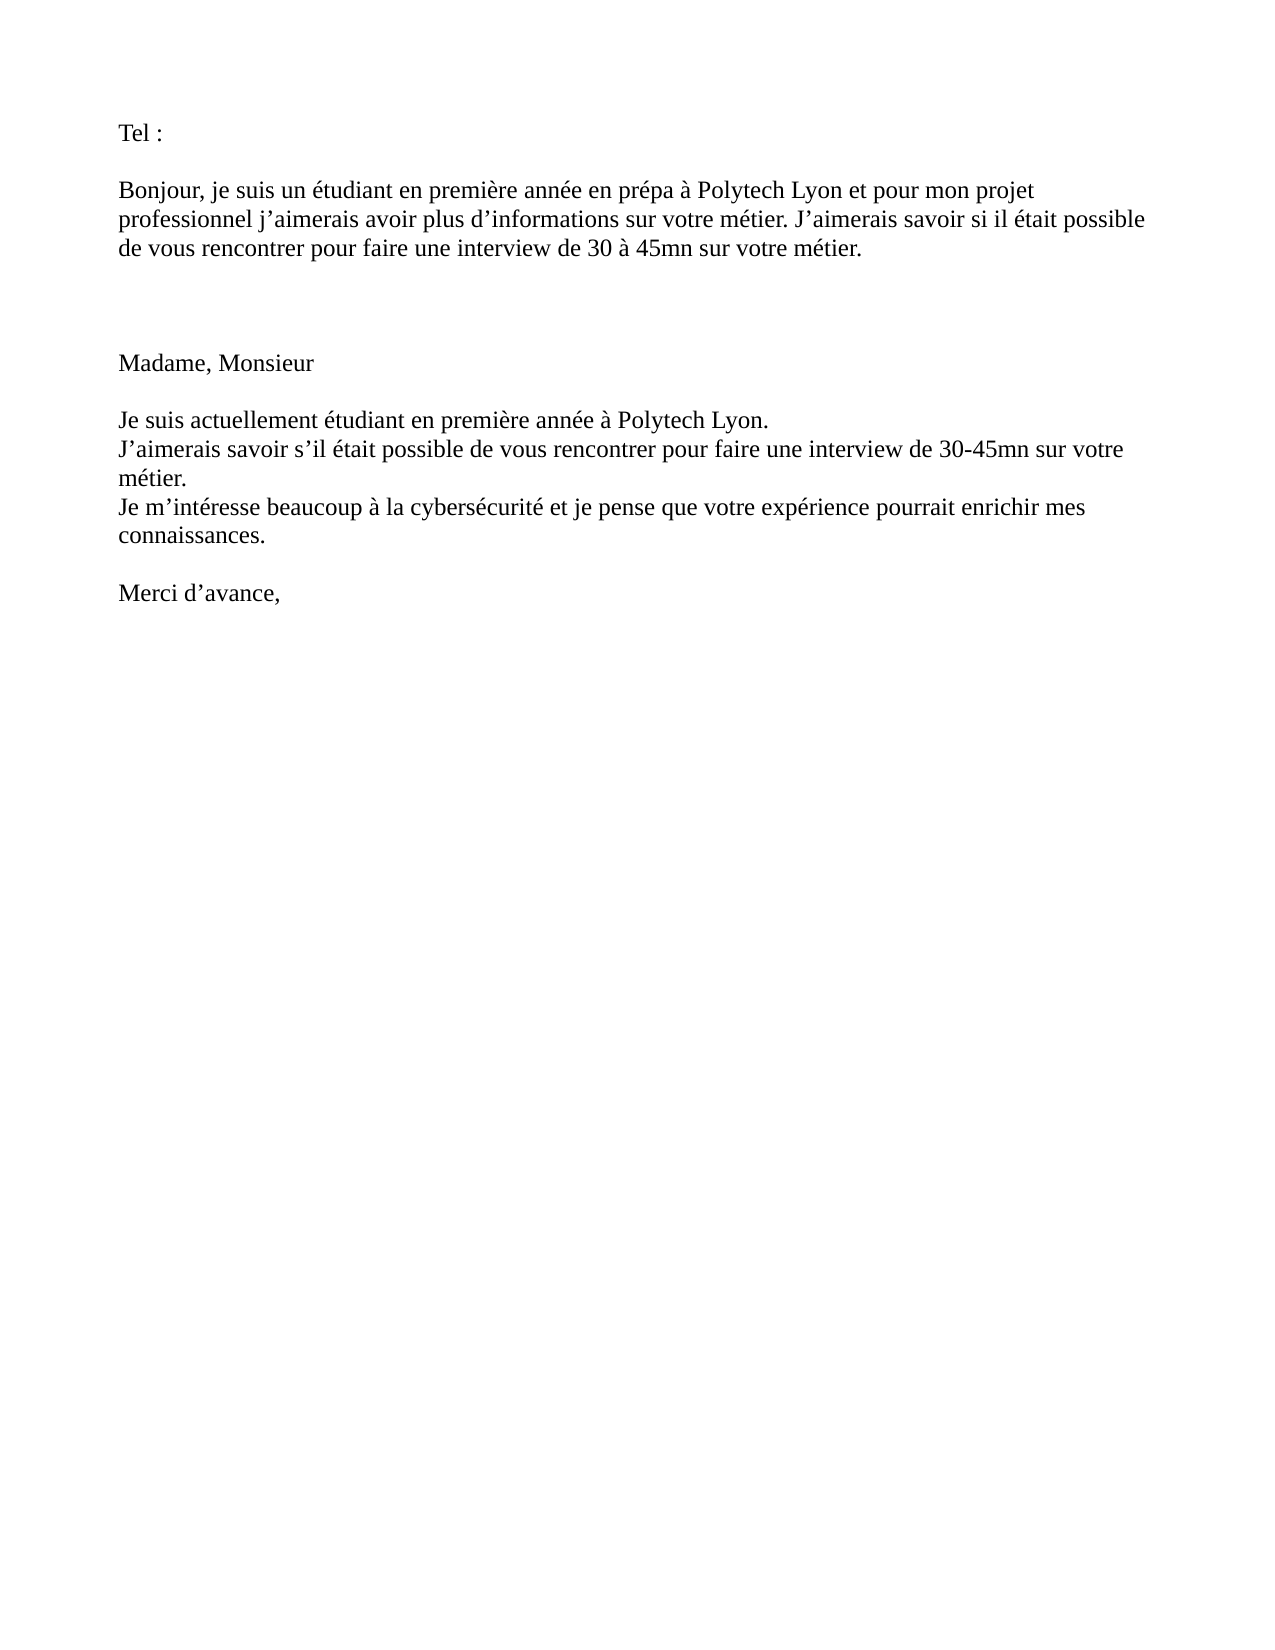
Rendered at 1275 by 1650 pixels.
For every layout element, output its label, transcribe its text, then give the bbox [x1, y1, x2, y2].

text Madame, Monsieur [118, 348, 1157, 377]
text J’aimerais savoir s’il était possible de vous rencontrer pour faire une interview de 30-45mn sur votre métier. [118, 434, 1157, 492]
text Je suis actuellement étudiant en première année à Polytech Lyon. [118, 406, 1157, 434]
text Je m’intéresse beaucoup à la cybersécurité et je pense que votre expérience pourrait enrichir mes connaissances. [118, 492, 1157, 549]
text Bonjour, je suis un étudiant en première année en prépa à Polytech Lyon et pour mon projet professionnel j’aimerais avoir plus d’informations sur votre métier. J’aimerais savoir si il était possible de vous rencontrer pour faire une interview de 30 à 45mn sur votre métier. [118, 176, 1157, 262]
text Merci d’avance, [118, 578, 1157, 607]
text Tel : [118, 118, 1157, 147]
